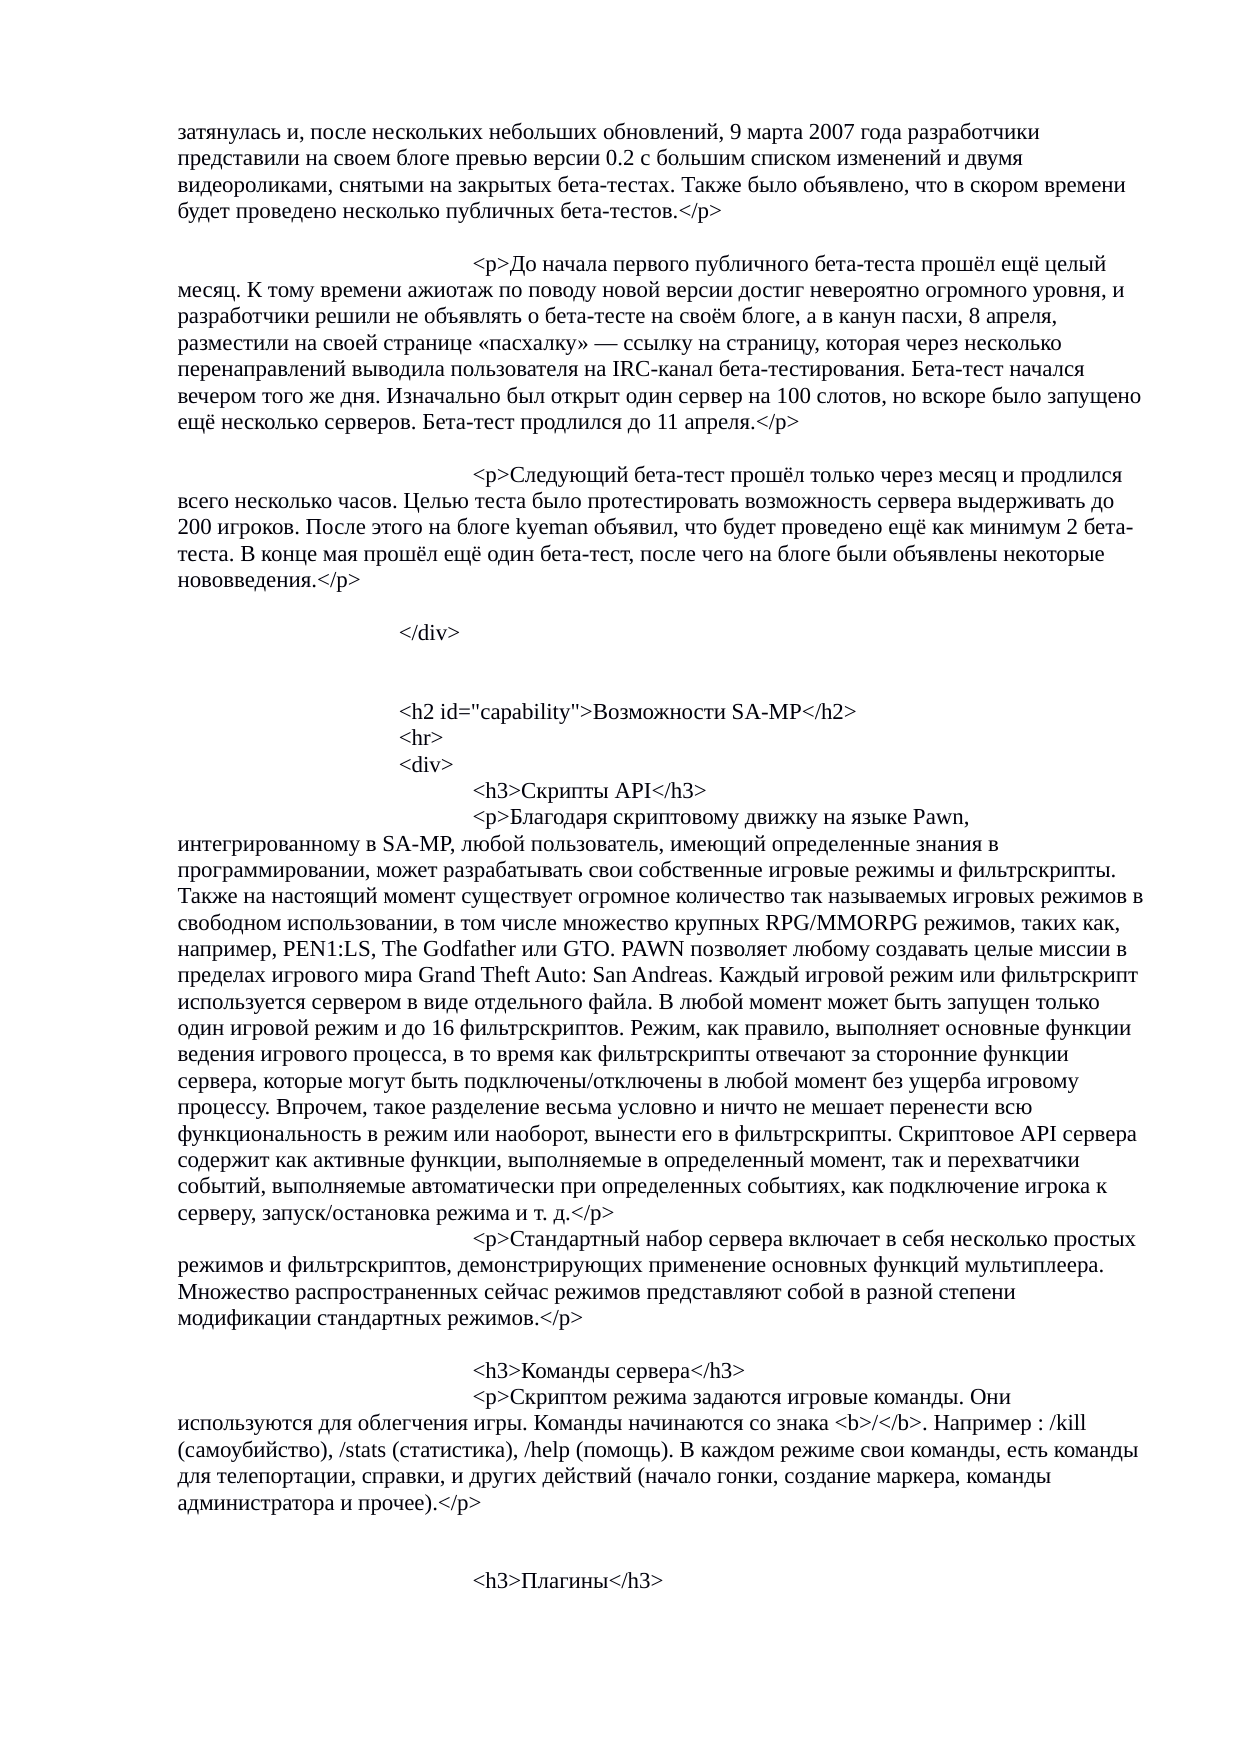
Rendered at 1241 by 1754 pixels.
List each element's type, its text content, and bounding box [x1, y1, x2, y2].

text <h2 id="capability">Возможности SA-MP</h2> [177, 698, 1152, 724]
text <h3>Команды сервера</h3> [177, 1357, 1152, 1383]
text <p>Скриптом режима задаются игровые команды. Они используются для облегчения игры. Команды начинаются со знака <b>/</b>. Например : /kill (самоубийство), /stats (статистика), /help (помощь). В каждом режиме свои команды, есть команды для телепортации, справки, и других действий (начало гонки, создание маркера, команды администратора и прочее).</p> [177, 1383, 1152, 1515]
text <h3>Плагины</h3> [177, 1568, 1152, 1594]
text <p>Стандартный набор сервера включает в себя несколько простых режимов и фильтрскриптов, демонстрирующих применение основных функций мультиплеера. Множество распространенных сейчас режимов представляют собой в разной степени модификации стандартных режимов.</p> [177, 1225, 1152, 1330]
text <p>До начала первого публичного бета-теста прошёл ещё целый месяц. К тому времени ажиотаж по поводу новой версии достиг невероятно огромного уровня, и разработчики решили не объявлять о бета-тесте на своём блоге, а в канун пасхи, 8 апреля, разместили на своей странице «пасхалку» — ссылку на страницу, которая через несколько перенаправлений выводила пользователя на IRC-канал бета-тестирования. Бета-тест начался вечером того же дня. Изначально был открыт один сервер на 100 слотов, но вскоре было запущено ещё несколько серверов. Бета-тест продлился до 11 апреля.</p> [177, 250, 1152, 434]
text </div> [177, 619, 1152, 645]
text <p>Благодаря скриптовому движку на языке Pawn, интегрированному в SA-MP, любой пользователь, имеющий определенные знания в программировании, может разрабатывать свои собственные игровые режимы и фильтрскрипты. Также на настоящий момент существует огромное количество так называемых игровых режимов в свободном использовании, в том числе множество крупных RPG/MMORPG режимов, таких как, например, PEN1:LS, The Godfather или GTO. PAWN позволяет любому создавать целые миссии в пределах игрового мира Grand Theft Auto: San Andreas. Каждый игровой режим или фильтрскрипт используется сервером в виде отдельного файла. В любой момент может быть запущен только один игровой режим и до 16 фильтрскриптов. Режим, как правило, выполняет основные функции ведения игрового процесса, в то время как фильтрскрипты отвечают за сторонние функции сервера, которые могут быть подключены/отключены в любой момент без ущерба игровому процессу. Впрочем, такое разделение весьма условно и ничто не мешает перенести всю функциональность в режим или наоборот, вынести его в фильтрскрипты. Скриптовое API сервера содержит как активные функции, выполняемые в определенный момент, так и перехватчики событий, выполняемые автоматически при определенных событиях, как подключение игрока к серверу, запуск/остановка режима и т. д.</p> [177, 803, 1152, 1225]
text <div> [177, 751, 1152, 777]
text <h3>Скрипты API</h3> [177, 777, 1152, 803]
text затянулась и, после нескольких небольших обновлений, 9 марта 2007 года разработчики представили на своем блоге превью версии 0.2 с большим списком изменений и двумя видеороликами, снятыми на закрытых бета-тестах. Также было объявлено, что в скором времени будет проведено несколько публичных бета-тестов.</p> [177, 118, 1152, 223]
text <hr> [177, 724, 1152, 751]
text <p>Следующий бета-тест прошёл только через месяц и продлился всего несколько часов. Целью теста было протестировать возможность сервера выдерживать до 200 игроков. После этого на блоге kyeman объявил, что будет проведено ещё как минимум 2 бета-теста. В конце мая прошёл ещё один бета-тест, после чего на блоге были объявлены некоторые нововведения.</p> [177, 461, 1152, 592]
